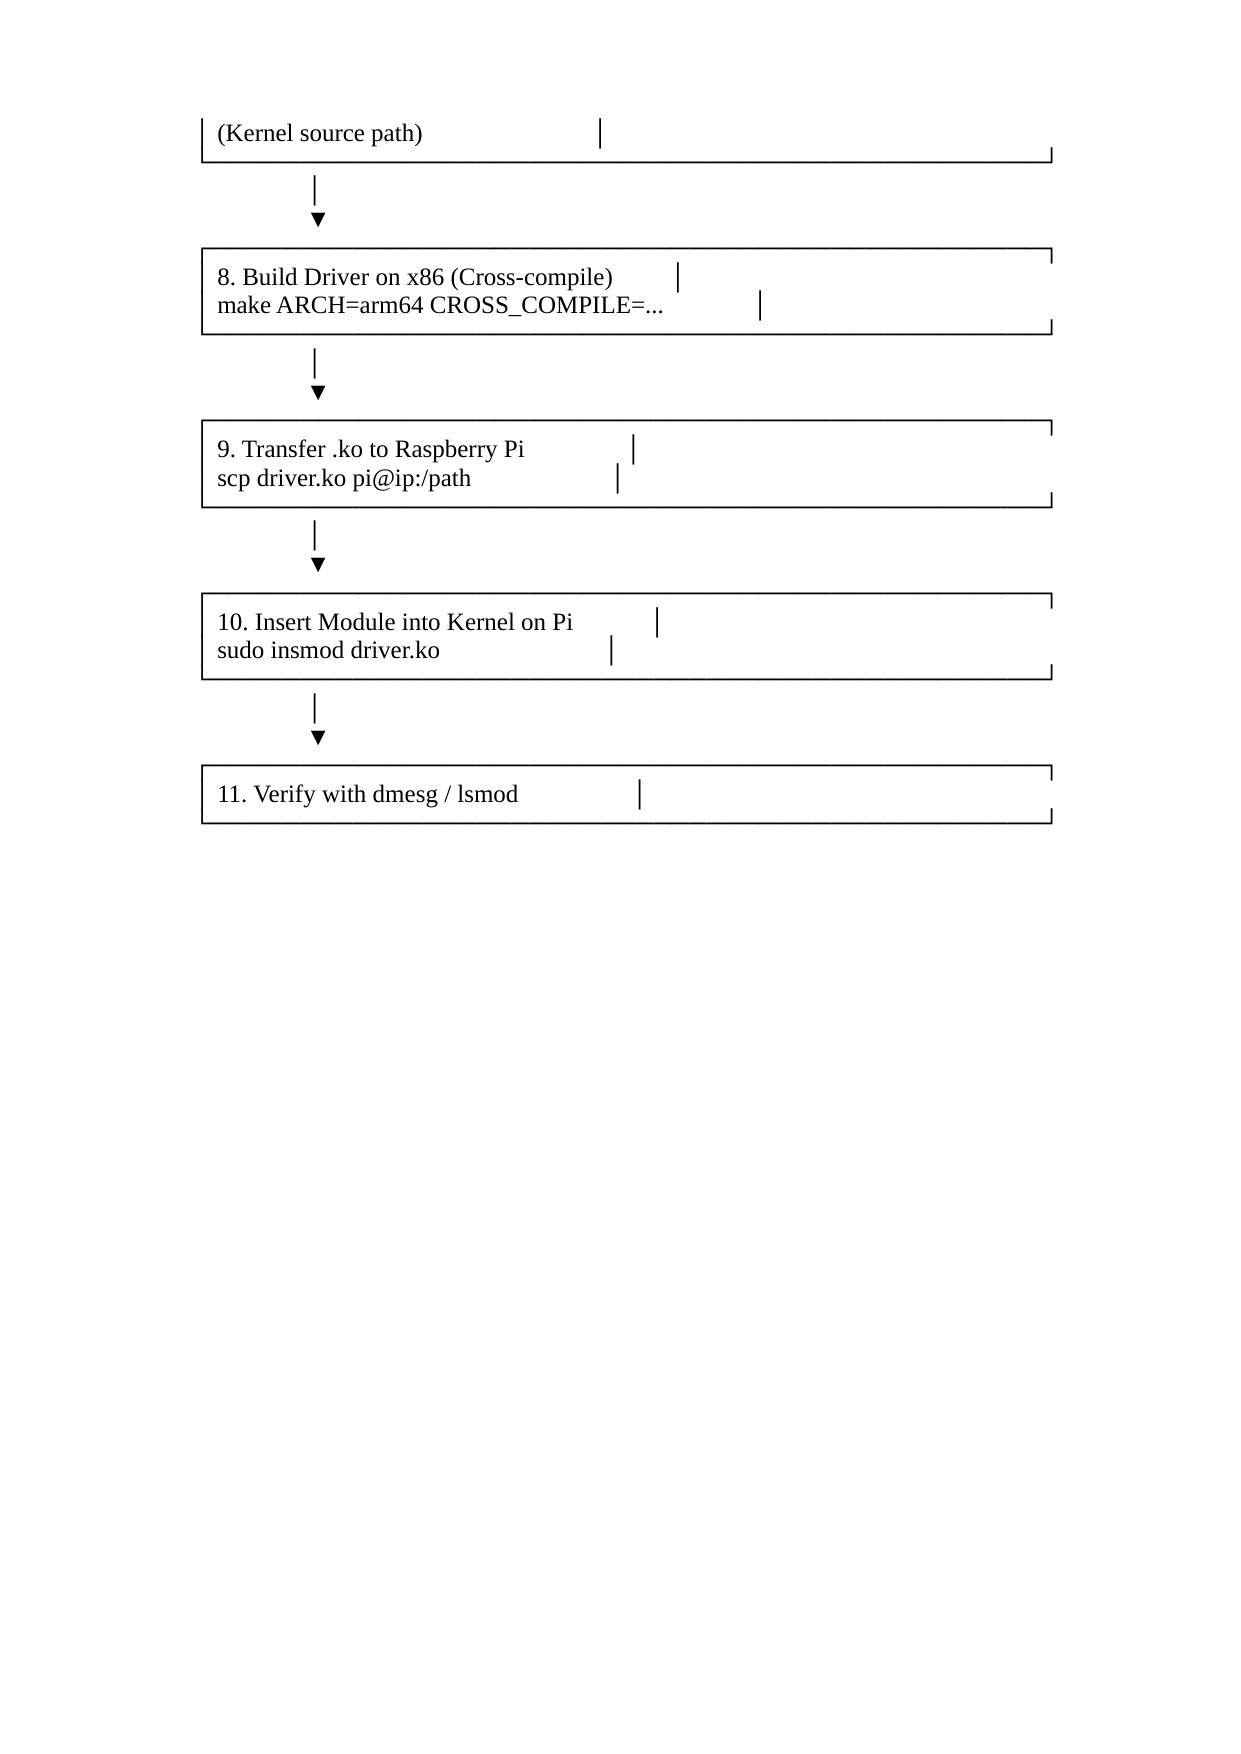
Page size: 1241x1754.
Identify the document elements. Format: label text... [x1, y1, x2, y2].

text │ (Kernel source path) │ [601, 118, 1122, 147]
text └───────────────────────────────────────────────┘ [118, 492, 1122, 521]
text ┌───────────────────────────────────────────────┐ [118, 233, 1122, 262]
text ▼ [118, 204, 1122, 233]
text │ 8. Build Driver on x86 (Cross-compile) │ [679, 262, 1122, 291]
text │ make ARCH=arm64 CROSS_COMPILE=... │ [761, 291, 1122, 319]
text ▼ [118, 549, 1122, 578]
text └───────────────────────────────────────────────┘ [118, 319, 1122, 348]
text │ [118, 176, 313, 204]
text ▼ [118, 722, 1122, 751]
text │ [118, 348, 313, 377]
text │ 8. Build Driver on x86 (Cross-compile) │ [118, 262, 201, 291]
text ┌───────────────────────────────────────────────┐ [118, 578, 1122, 607]
text │ 11. Verify with dmesg / lsmod │ [203, 779, 638, 808]
text │ [118, 521, 313, 549]
text │ 9. Transfer .ko to Raspberry Pi │ [118, 434, 201, 463]
text │ 10. Insert Module into Kernel on Pi │ [118, 607, 201, 636]
text │ 10. Insert Module into Kernel on Pi │ [658, 607, 1122, 636]
text ▼ [118, 377, 1122, 406]
text │ make ARCH=arm64 CROSS_COMPILE=... │ [118, 291, 201, 319]
text │ [315, 693, 1122, 722]
text │ sudo insmod driver.ko │ [612, 636, 1122, 664]
text │ sudo insmod driver.ko │ [203, 636, 610, 664]
text │ 11. Verify with dmesg / lsmod │ [118, 779, 201, 808]
text │ scp driver.ko pi@ip:/path │ [618, 463, 1122, 492]
text │ [315, 348, 1122, 377]
text │ make ARCH=arm64 CROSS_COMPILE=... │ [203, 291, 759, 319]
text │ [315, 176, 1122, 204]
text │ 11. Verify with dmesg / lsmod │ [640, 779, 1122, 808]
text │ scp driver.ko pi@ip:/path │ [203, 463, 616, 492]
text │ 9. Transfer .ko to Raspberry Pi │ [203, 434, 632, 463]
text └───────────────────────────────────────────────┘ [118, 147, 1122, 176]
text ┌───────────────────────────────────────────────┐ [118, 751, 1122, 779]
text ┌───────────────────────────────────────────────┐ [118, 406, 1122, 434]
text └───────────────────────────────────────────────┘ [118, 808, 1122, 837]
text │ scp driver.ko pi@ip:/path │ [118, 463, 201, 492]
text │ 9. Transfer .ko to Raspberry Pi │ [634, 434, 1122, 463]
text │ 10. Insert Module into Kernel on Pi │ [203, 607, 656, 636]
text │ [315, 521, 1122, 549]
text │ 8. Build Driver on x86 (Cross-compile) │ [203, 262, 677, 291]
text │ (Kernel source path) │ [118, 118, 201, 147]
text │ sudo insmod driver.ko │ [118, 636, 201, 664]
text └───────────────────────────────────────────────┘ [118, 664, 1122, 693]
text │ (Kernel source path) │ [203, 118, 599, 147]
text │ [118, 693, 313, 722]
